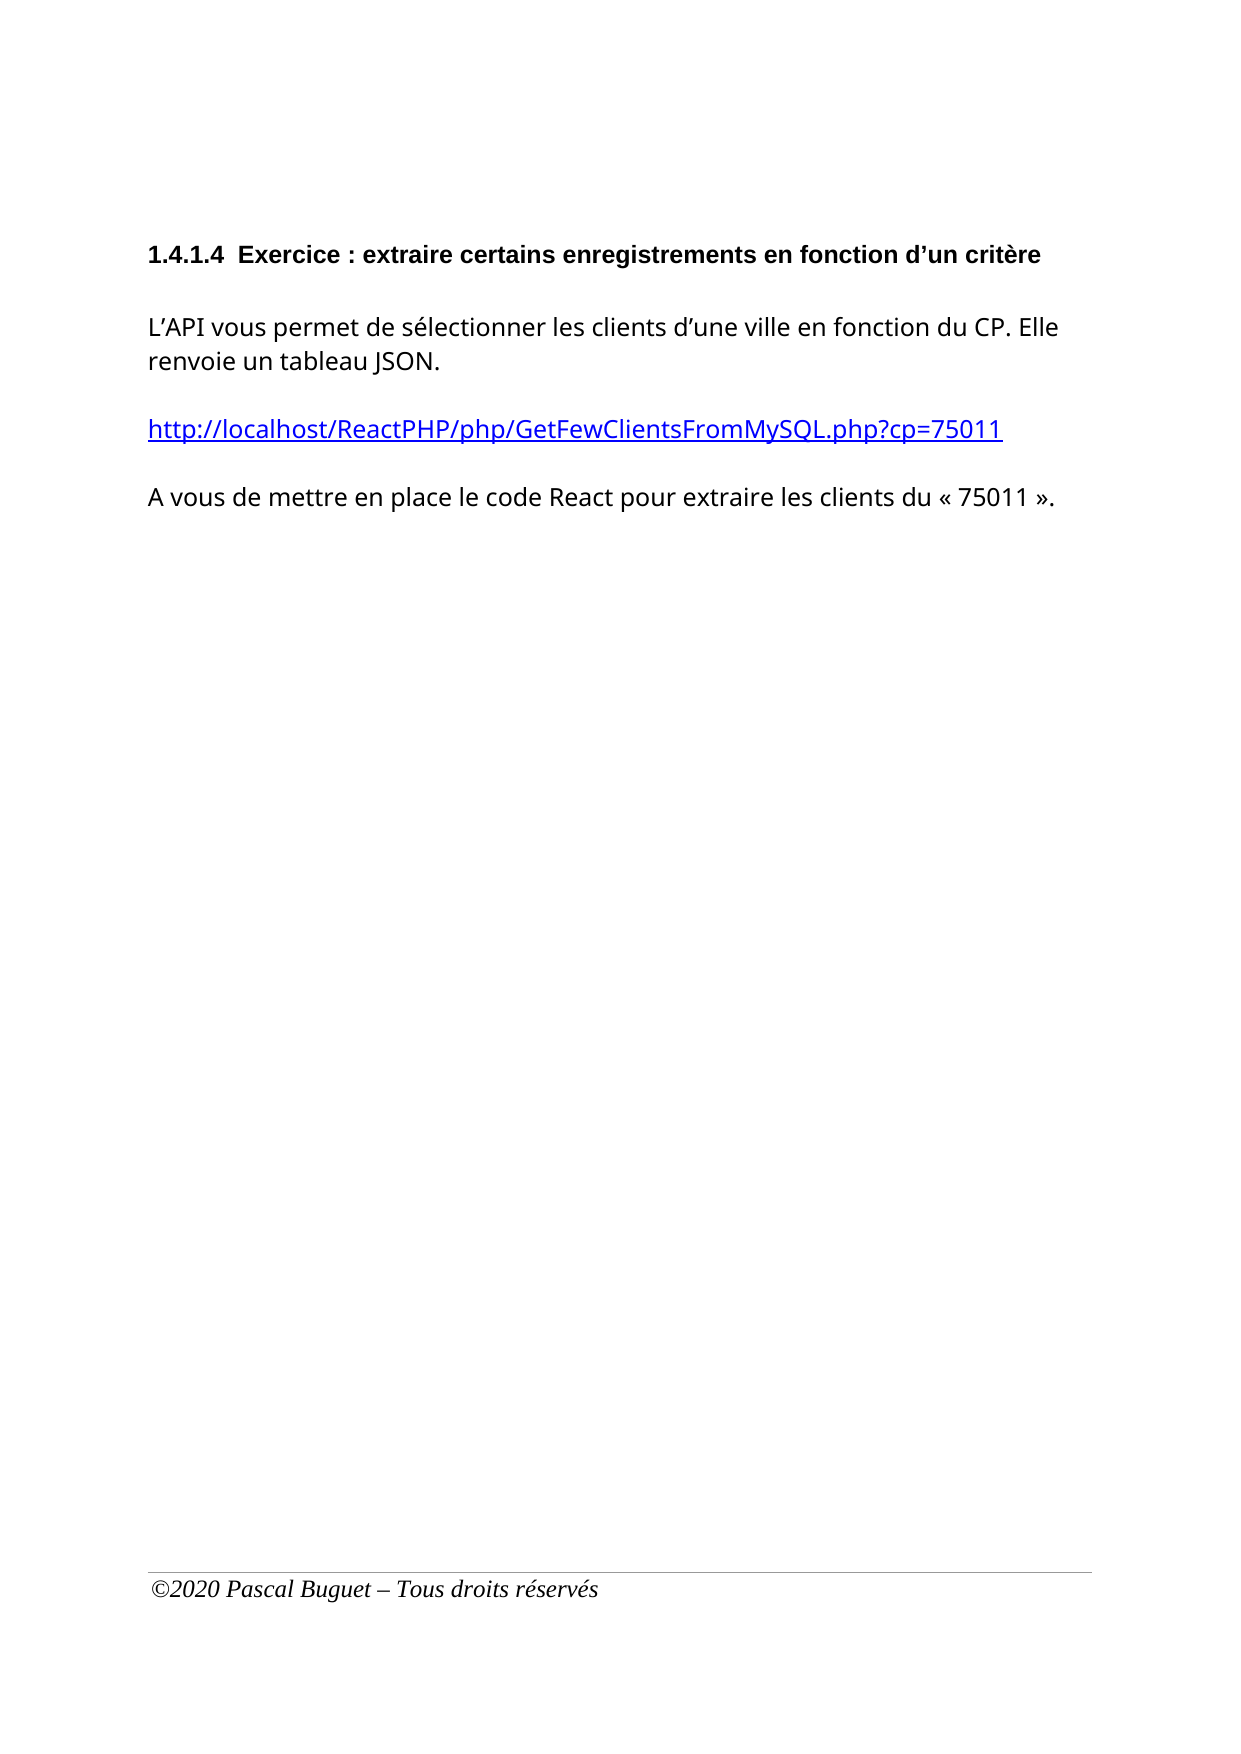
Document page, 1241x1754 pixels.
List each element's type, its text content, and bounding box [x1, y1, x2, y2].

subtitle Exercice : extraire certains enregistrements en fonction d’un critère [148, 240, 1092, 269]
text L’API vous permet de sélectionner les clients d’une ville en fonction du CP. Elle renvoie un tableau JSON. [148, 309, 1092, 377]
text A vous de mettre en place le code React pour extraire les clients du « 75011 ». [148, 480, 1092, 514]
text http://localhost/ReactPHP/php/GetFewClientsFromMySQL.php?cp=75011 [148, 412, 1092, 446]
